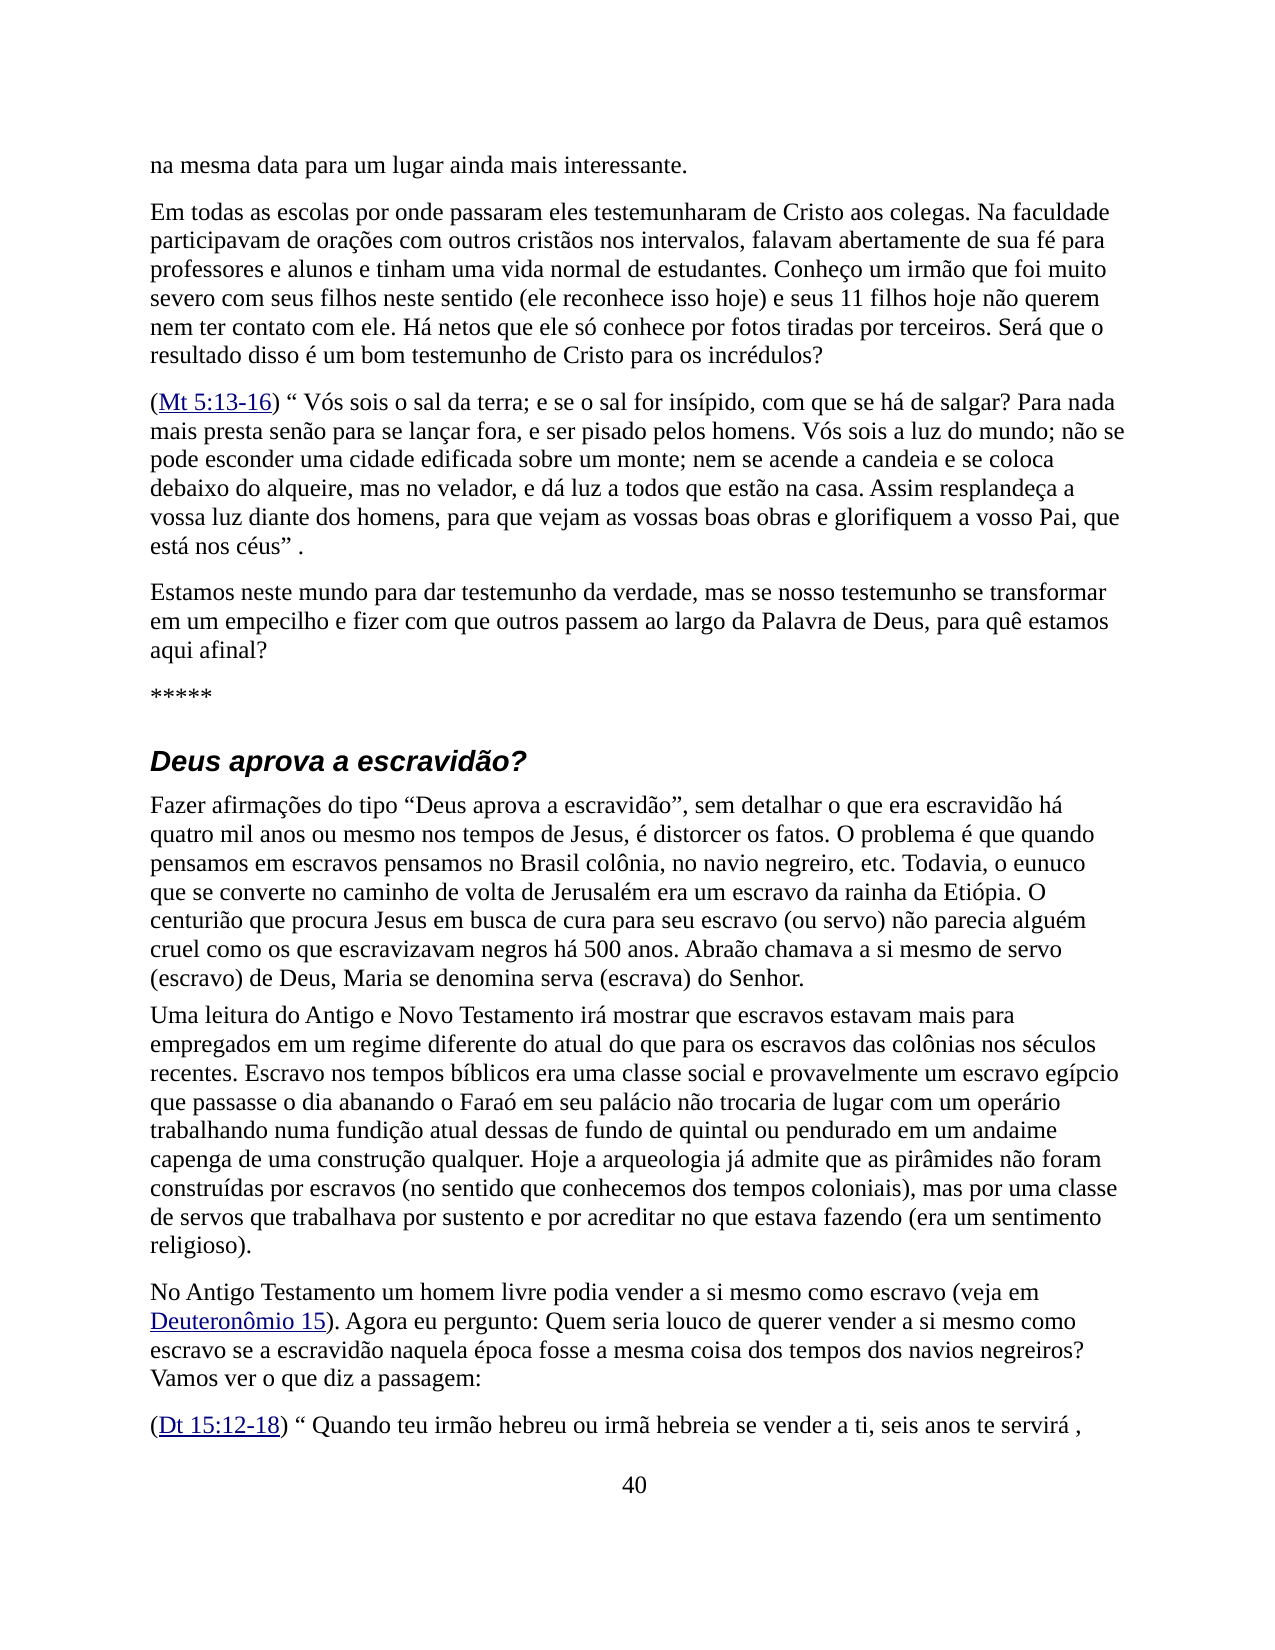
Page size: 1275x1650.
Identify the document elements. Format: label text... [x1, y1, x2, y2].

text ***** [150, 682, 1125, 710]
text na mesma data para um lugar ainda mais interessante. [150, 150, 1125, 179]
text Estamos neste mundo para dar testemunho da verdade, mas se nosso testemunho se transformar em um empecilho e fizer com que outros passem ao largo da Palavra de Deus, para quê estamos aqui afinal? [150, 577, 1125, 664]
text Fazer afirmações do tipo “Deus aprova a escravidão”, sem detalhar o que era escravidão há quatro mil anos ou mesmo nos tempos de Jesus, é distorcer os fatos. O problema é que quando pensamos em escravos pensamos no Brasil colônia, no navio negreiro, etc. Todavia, o eunuco que se converte no caminho de volta de Jerusalém era um escravo da rainha da Etiópia. O centurião que procura Jesus em busca de cura para seu escravo (ou servo) não parecia alguém cruel como os que escravizavam negros há 500 anos. Abraão chamava a si mesmo de servo (escravo) de Deus, Maria se denomina serva (escrava) do Senhor. [150, 790, 1125, 992]
text Em todas as escolas por onde passaram eles testemunharam de Cristo aos colegas. Na faculdade participavam de orações com outros cristãos nos intervalos, falavam abertamente de sua fé para professores e alunos e tinham uma vida normal de estudantes. Conheço um irmão que foi muito severo com seus filhos neste sentido (ele reconhece isso hoje) e seus 11 filhos hoje não querem nem ter contato com ele. Há netos que ele só conhece por fotos tiradas por terceiros. Será que o resultado disso é um bom testemunho de Cristo para os incrédulos? [150, 197, 1125, 369]
subtitle Deus aprova a escravidão? [150, 744, 1125, 778]
text (Mt 5:13-16) “ Vós sois o sal da terra; e se o sal for insípido, com que se há de salgar? Para nada mais presta senão para se lançar fora, e ser pisado pelos homens. Vós sois a luz do mundo; não se pode esconder uma cidade edificada sobre um monte; nem se acende a candeia e se coloca debaixo do alqueire, mas no velador, e dá luz a todos que estão na casa. Assim resplandeça a vossa luz diante dos homens, para que vejam as vossas boas obras e glorifiquem a vosso Pai, que está nos céus” . [150, 387, 1125, 559]
text Uma leitura do Antigo e Novo Testamento irá mostrar que escravos estavam mais para empregados em um regime diferente do atual do que para os escravos das colônias nos séculos recentes. Escravo nos tempos bíblicos era uma classe social e provavelmente um escravo egípcio que passasse o dia abanando o Faraó em seu palácio não trocaria de lugar com um operário trabalhando numa fundição atual dessas de fundo de quintal ou pendurado em um andaime capenga de uma construção qualquer. Hoje a arqueologia já admite que as pirâmides não foram construídas por escravos (no sentido que conhecemos dos tempos coloniais), mas por uma classe de servos que trabalhava por sustento e por acreditar no que estava fazendo (era um sentimento religioso). [150, 1001, 1125, 1259]
text (Dt 15:12-18) “ Quando teu irmão hebreu ou irmã hebreia se vender a ti, seis anos te servirá , [150, 1410, 1125, 1439]
text No Antigo Testamento um homem livre podia vender a si mesmo como escravo (veja em Deuteronômio 15). Agora eu pergunto: Quem seria louco de querer vender a si mesmo como escravo se a escravidão naquela época fosse a mesma coisa dos tempos dos navios negreiros? Vamos ver o que diz a passagem: [150, 1277, 1125, 1392]
